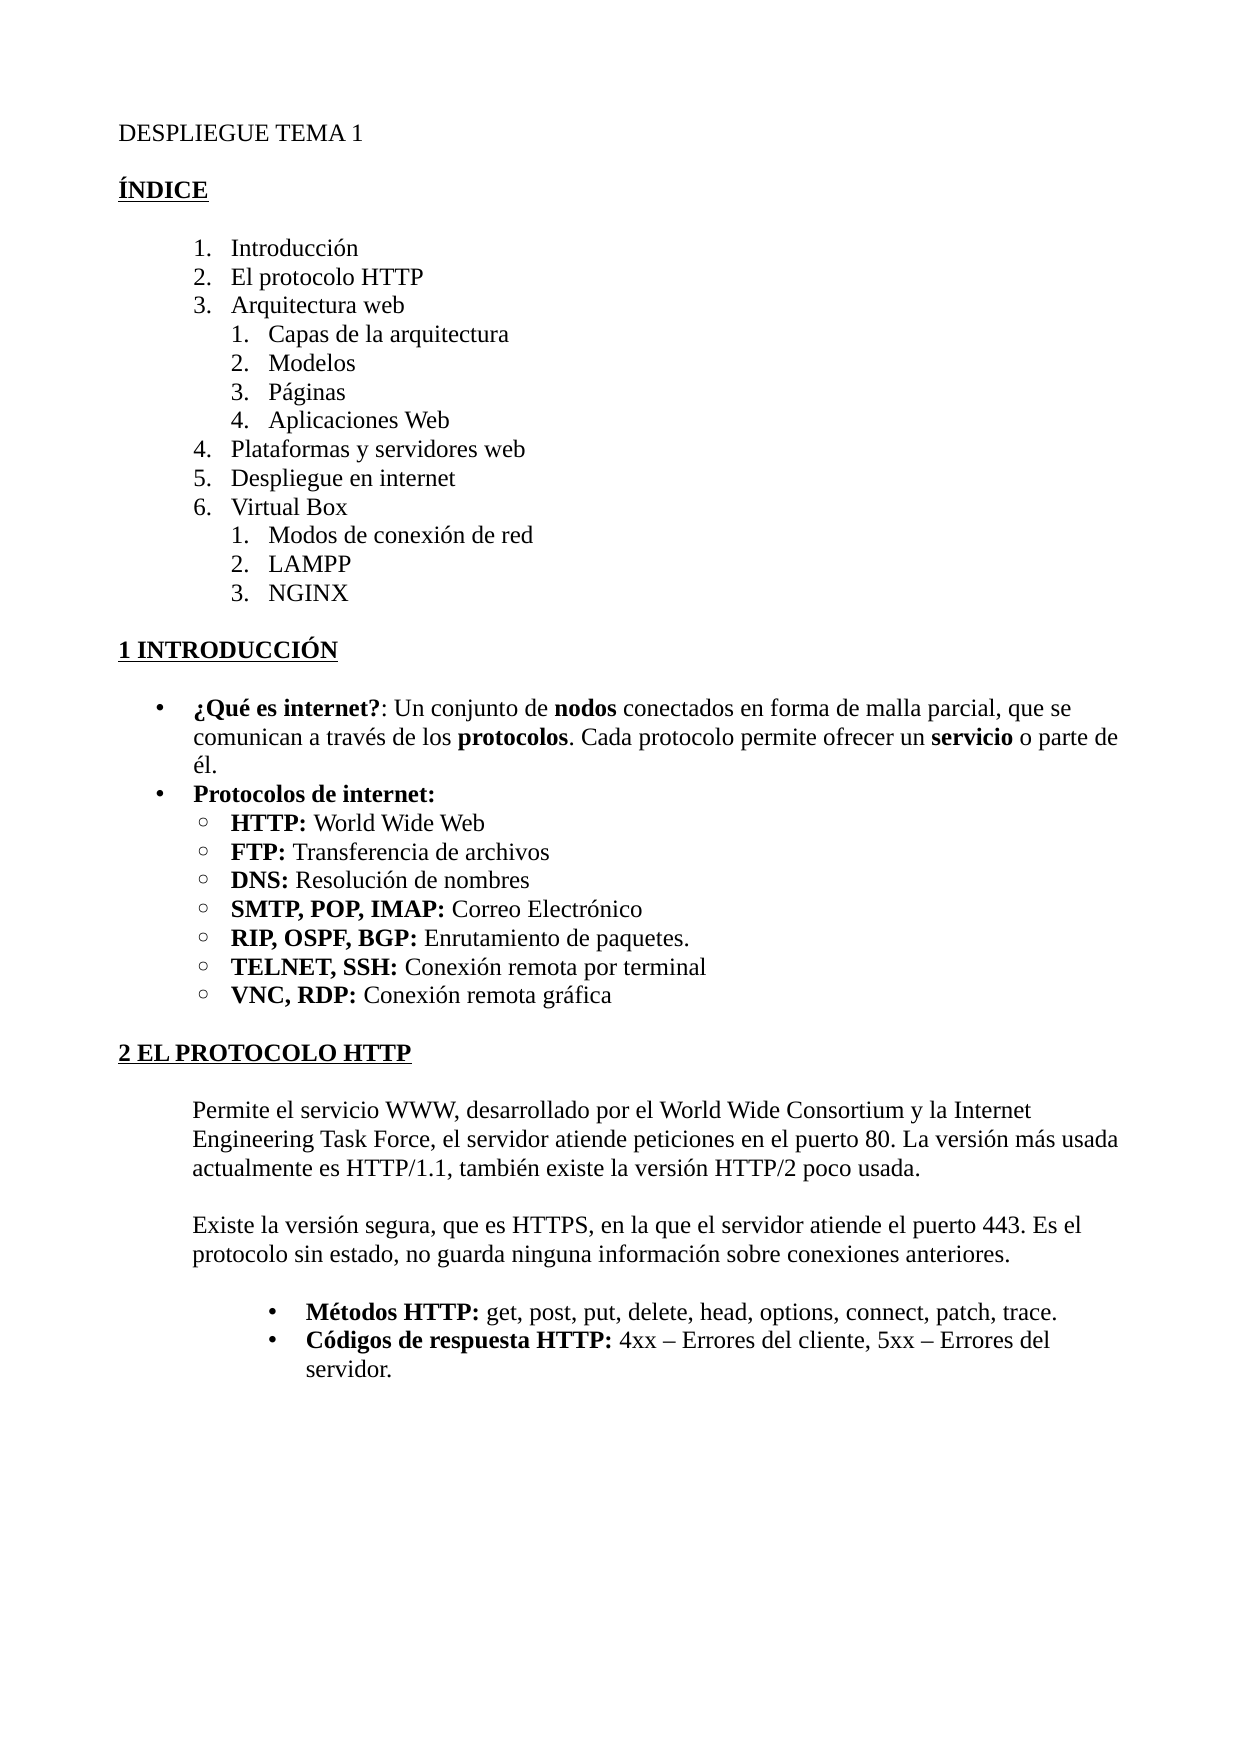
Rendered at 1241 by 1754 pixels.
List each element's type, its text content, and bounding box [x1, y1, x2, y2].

list Arquitectura web [193, 291, 1122, 319]
list Aplicaciones Web [231, 406, 1122, 434]
list Páginas [231, 377, 1122, 406]
list Plataformas y servidores web [193, 434, 1122, 463]
text 2 EL PROTOCOLO HTTP [118, 1038, 1122, 1067]
list FTP: Transferencia de archivos [193, 837, 1122, 866]
list DNS: Resolución de nombres [193, 866, 1122, 894]
list Capas de la arquitectura [231, 319, 1122, 348]
text ÍNDICE [118, 176, 1122, 204]
list SMTP, POP, IMAP: Correo Electrónico [193, 894, 1122, 923]
list VNC, RDP: Conexión remota gráfica [193, 981, 1122, 1009]
list LAMPP [231, 549, 1122, 578]
list HTTP: World Wide Web [193, 808, 1122, 837]
text Existe la versión segura, que es HTTPS, en la que el servidor atiende el puerto 443. Es el protocolo sin estado, no guarda ninguna información sobre conexiones anteriores. [118, 1211, 1122, 1268]
list NGINX [231, 578, 1122, 607]
text 1 INTRODUCCIÓN [118, 636, 1122, 664]
list Despliegue en internet [193, 463, 1122, 492]
list Métodos HTTP: get, post, put, delete, head, options, connect, patch, trace. [268, 1297, 1122, 1326]
list Códigos de respuesta HTTP: 4xx – Errores del cliente, 5xx – Errores del servidor. [268, 1326, 1122, 1383]
list Modelos [231, 348, 1122, 377]
list Modos de conexión de red [231, 521, 1122, 549]
list El protocolo HTTP [193, 262, 1122, 291]
text Permite el servicio WWW, desarrollado por el World Wide Consortium y la Internet Engineering Task Force, el servidor atiende peticiones en el puerto 80. La versión más usada actualmente es HTTP/1.1, también existe la versión HTTP/2 poco usada. [118, 1096, 1122, 1182]
text DESPLIEGUE TEMA 1 [118, 118, 1122, 147]
list TELNET, SSH: Conexión remota por terminal [193, 952, 1122, 981]
list RIP, OSPF, BGP: Enrutamiento de paquetes. [193, 923, 1122, 952]
list Virtual Box [193, 492, 1122, 521]
list ¿Qué es internet?: Un conjunto de nodos conectados en forma de malla parcial, que se comunican a través de los protocolos. Cada protocolo permite ofrecer un servicio o parte de él. [156, 693, 1122, 779]
list Introducción [193, 233, 1122, 262]
list Protocolos de internet: [156, 779, 1122, 808]
